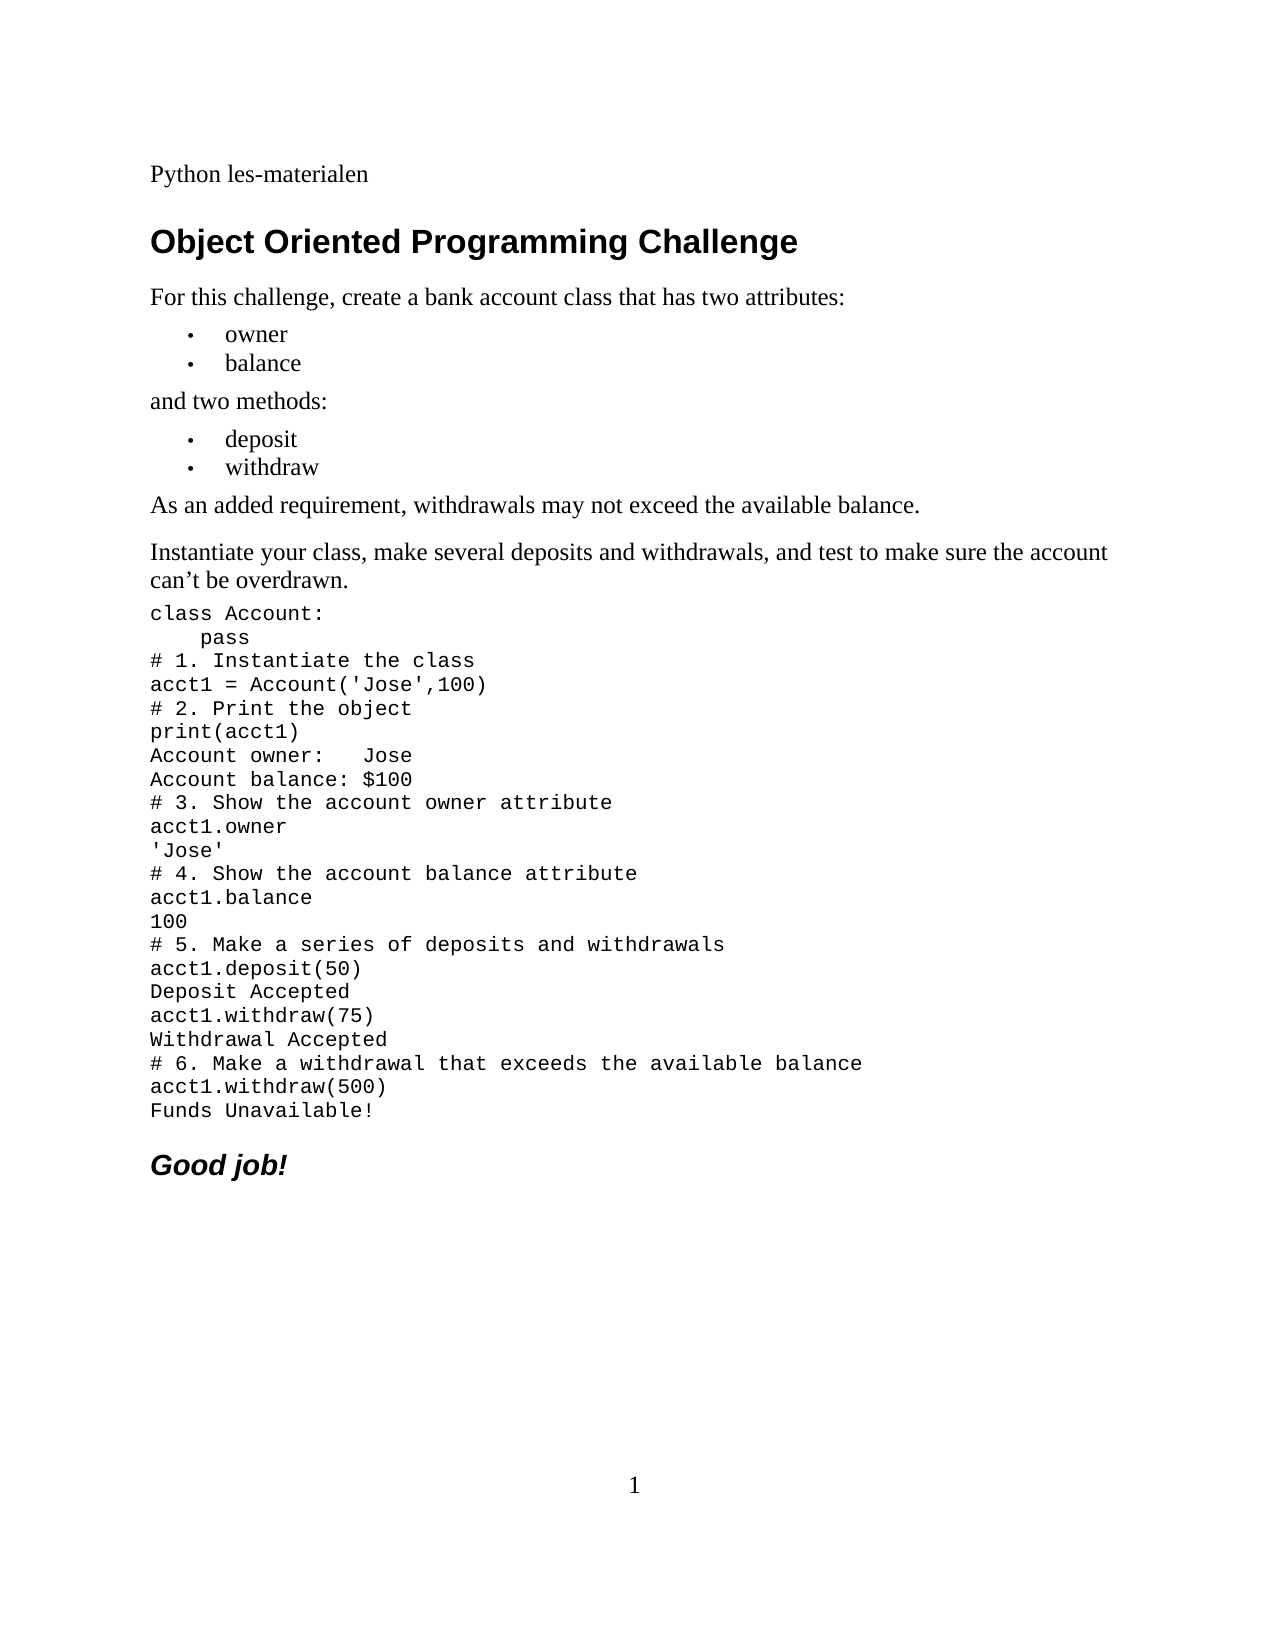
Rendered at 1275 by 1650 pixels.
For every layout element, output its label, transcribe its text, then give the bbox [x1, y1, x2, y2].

list owner [187, 319, 1125, 348]
text Funds Unavailable! [150, 1100, 1125, 1123]
text acct1.balance [150, 887, 1125, 911]
list balance [187, 348, 1125, 377]
text and two methods: [150, 386, 1125, 415]
text # 4. Show the account balance attribute [150, 863, 1125, 887]
text 100 [150, 911, 1125, 934]
text Python les-materialen [150, 159, 1125, 188]
list withdraw [187, 452, 1125, 481]
text acct1 = Account('Jose',100) [150, 674, 1125, 698]
text Instantiate your class, make several deposits and withdrawals, and test to make sure the account can’t be overdrawn. [150, 537, 1125, 594]
text # 3. Show the account owner attribute [150, 792, 1125, 816]
text acct1.withdraw(500) [150, 1076, 1125, 1100]
text acct1.withdraw(75) [150, 1005, 1125, 1029]
text 'Jose' [150, 840, 1125, 863]
text # 2. Print the object [150, 698, 1125, 721]
text class Account: [150, 603, 1125, 627]
text # 5. Make a series of deposits and withdrawals [150, 934, 1125, 958]
text # 6. Make a withdrawal that exceeds the available balance [150, 1052, 1125, 1076]
text acct1.owner [150, 816, 1125, 840]
text print(acct1) [150, 721, 1125, 745]
list deposit [187, 424, 1125, 452]
text Account owner: Jose [150, 745, 1125, 769]
text pass [150, 627, 1125, 651]
text Withdrawal Accepted [150, 1029, 1125, 1052]
text Deposit Accepted [150, 982, 1125, 1005]
text Account balance: $100 [150, 769, 1125, 792]
text For this challenge, create a bank account class that has two attributes: [150, 282, 1125, 311]
subtitle Object Oriented Programming Challenge [150, 222, 1125, 260]
subtitle Good job! [150, 1148, 1125, 1182]
text acct1.deposit(50) [150, 958, 1125, 982]
text # 1. Instantiate the class [150, 651, 1125, 674]
text As an added requirement, withdrawals may not exceed the available balance. [150, 490, 1125, 519]
